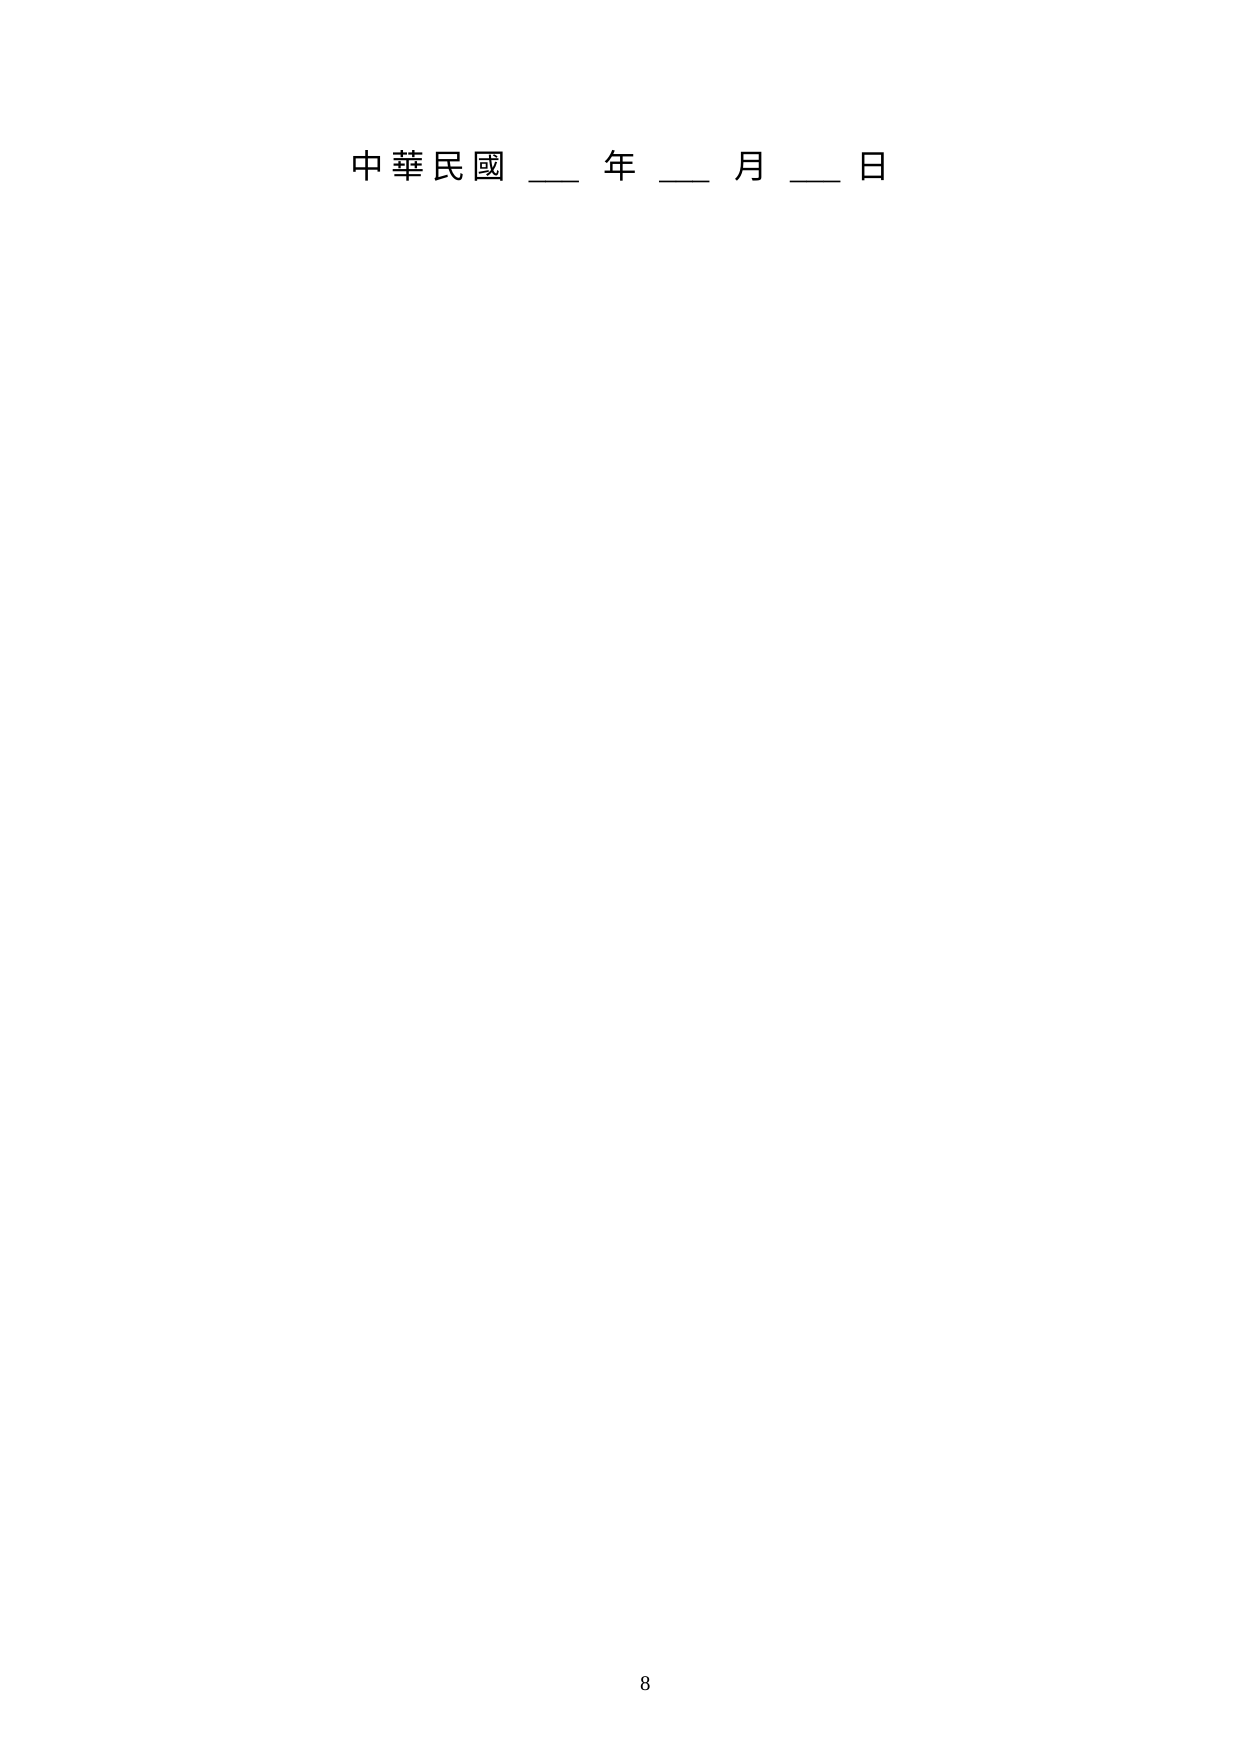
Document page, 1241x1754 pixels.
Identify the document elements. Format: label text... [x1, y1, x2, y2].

text 中 華 民 國 ___ 年 ___ 月 ___ 日 [118, 127, 1122, 202]
